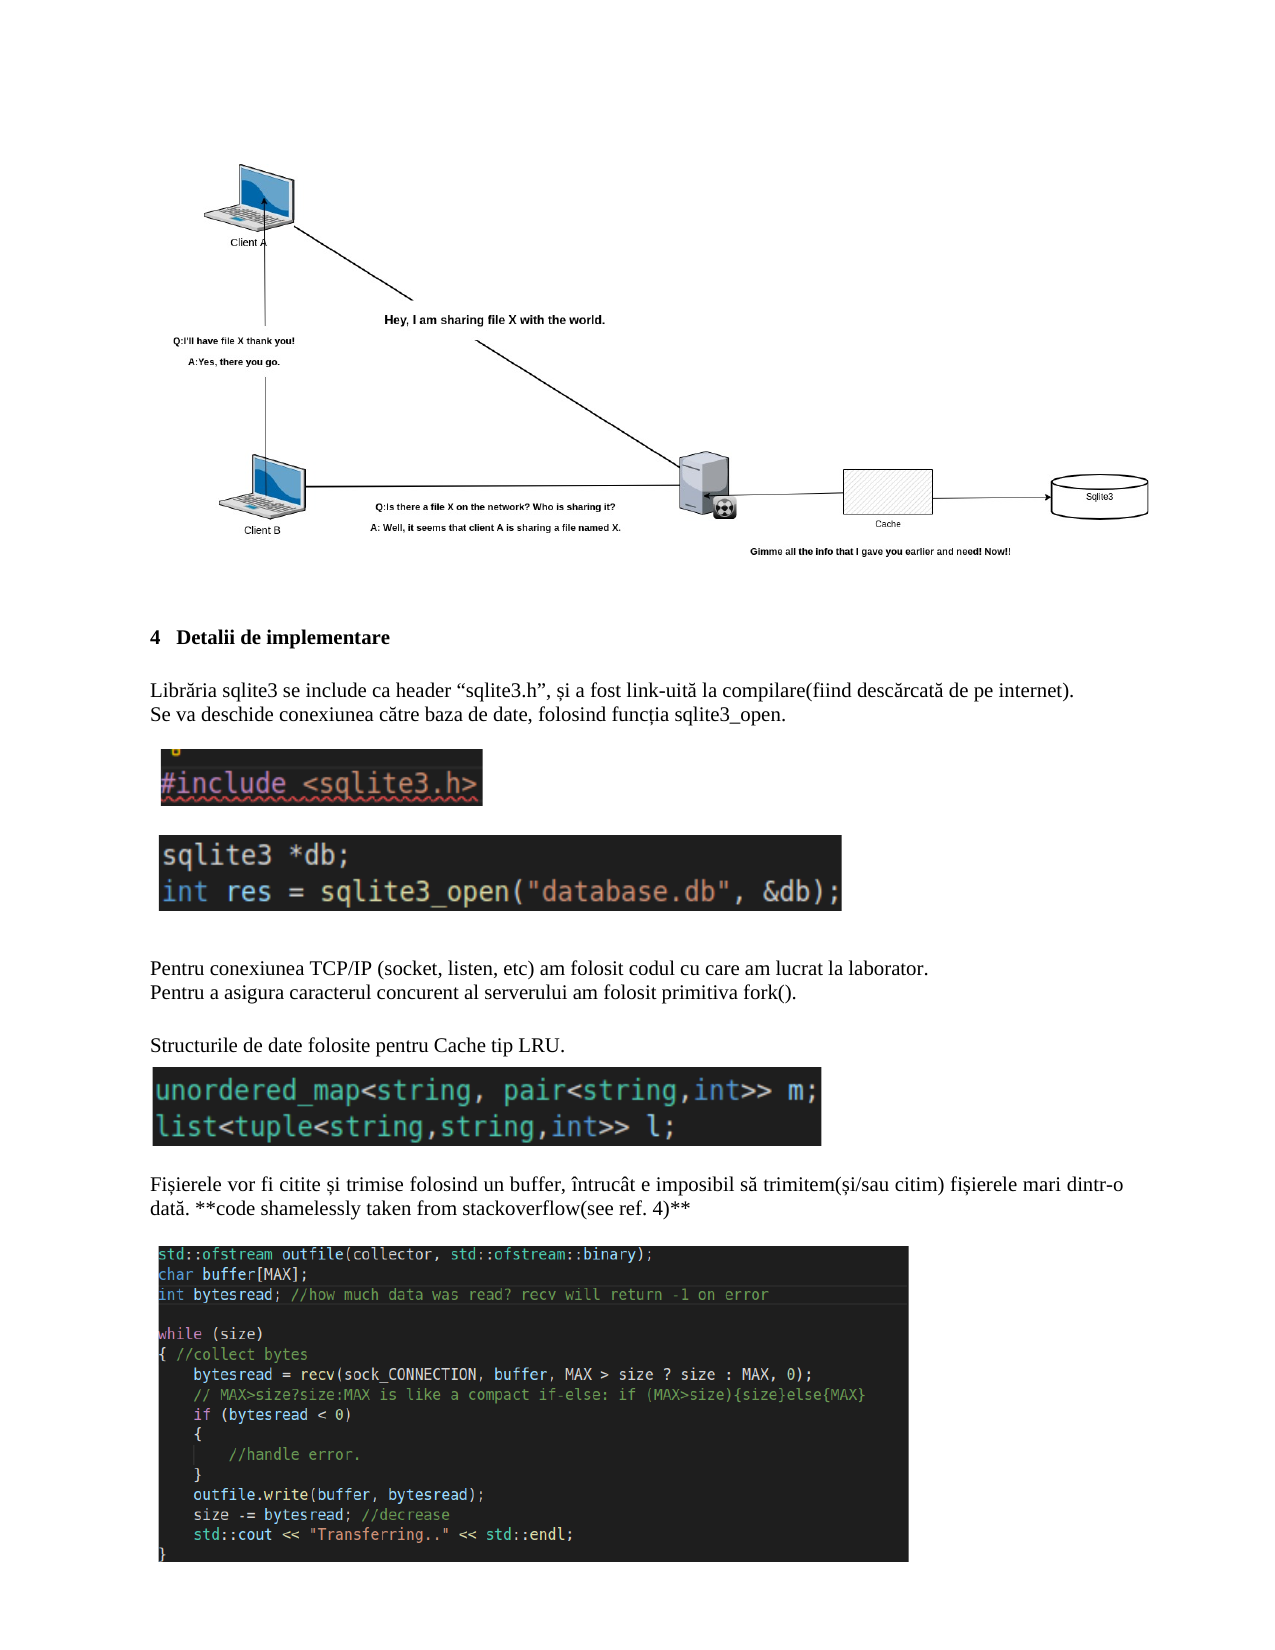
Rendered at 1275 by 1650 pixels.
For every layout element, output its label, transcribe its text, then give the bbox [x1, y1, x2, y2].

text Se va deschide conexiunea către baza de date, folosind funcția sqlite3_open. [150, 702, 1125, 726]
text 4 Detalii de implementare [150, 625, 1125, 649]
text Structurile de date folosite pentru Cache tip LRU. [150, 1033, 1125, 1057]
text Fișierele vor fi citite și trimise folosind un buffer, întrucât e imposibil să trimitem(și/sau citim) fișierele mari dintr-o dată. **code shamelessly taken from stackoverflow(see ref. 4)** [150, 1172, 1125, 1220]
picture [160, 749, 483, 806]
text Librăria sqlite3 se include ca header “sqlite3.h”, și a fost link-uită la compilare(fiind descărcată de pe internet). [150, 678, 1125, 702]
text Pentru a asigura caracterul concurent al serverului am folosit primitiva fork(). [150, 980, 1125, 1004]
picture [158, 835, 842, 911]
picture [152, 1067, 822, 1146]
picture [173, 164, 1149, 567]
picture [158, 1246, 909, 1562]
text Pentru conexiunea TCP/IP (socket, listen, etc) am folosit codul cu care am lucrat la laborator. [150, 956, 1125, 980]
